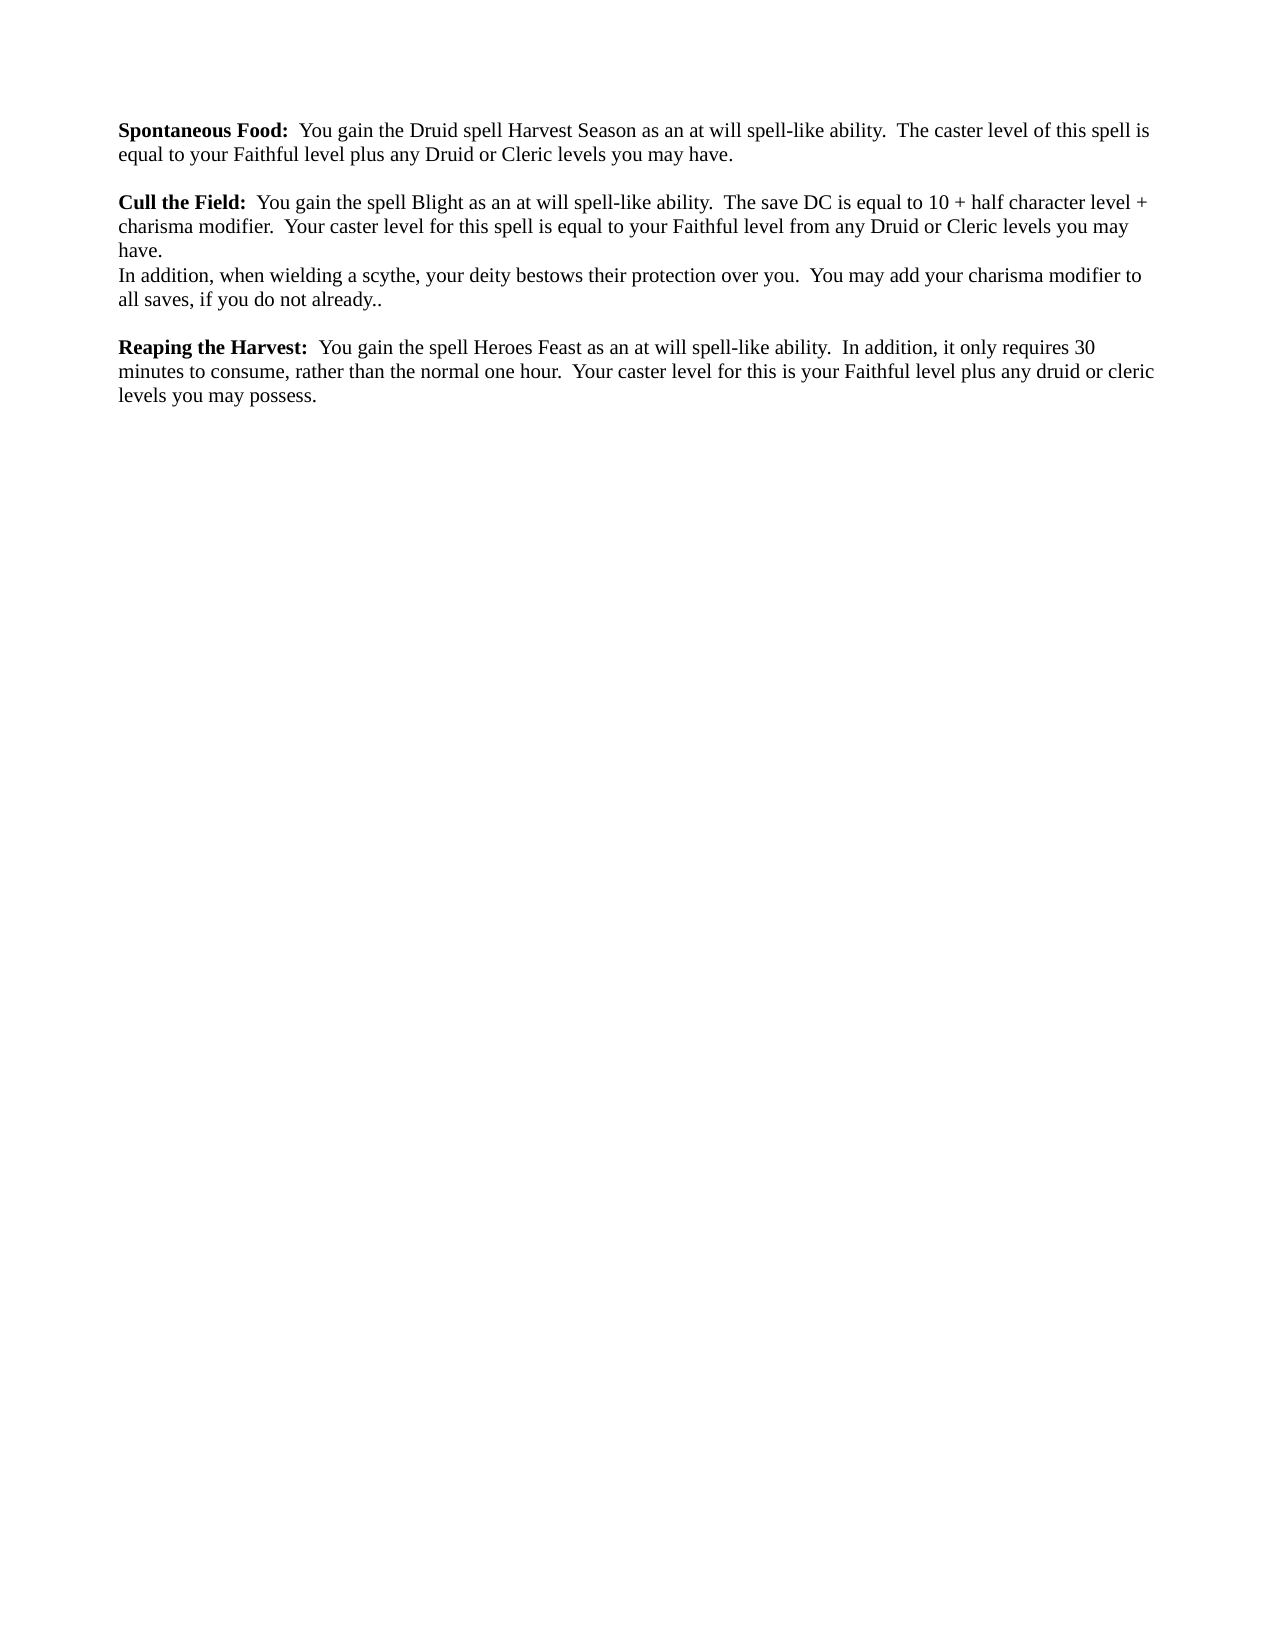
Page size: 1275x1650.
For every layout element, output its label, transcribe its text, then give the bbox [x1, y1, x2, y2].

text Spontaneous Food: You gain the Druid spell Harvest Season as an at will spell-like ability. The caster level of this spell is equal to your Faithful level plus any Druid or Cleric levels you may have. [118, 118, 1157, 166]
text Cull the Field: You gain the spell Blight as an at will spell-like ability. The save DC is equal to 10 + half character level + charisma modifier. Your caster level for this spell is equal to your Faithful level from any Druid or Cleric levels you may have. [118, 190, 1157, 262]
text Reaping the Harvest: You gain the spell Heroes Feast as an at will spell-like ability. In addition, it only requires 30 minutes to consume, rather than the normal one hour. Your caster level for this is your Faithful level plus any druid or cleric levels you may possess. [118, 335, 1157, 407]
text In addition, when wielding a scythe, your deity bestows their protection over you. You may add your charisma modifier to all saves, if you do not already.. [118, 262, 1157, 311]
